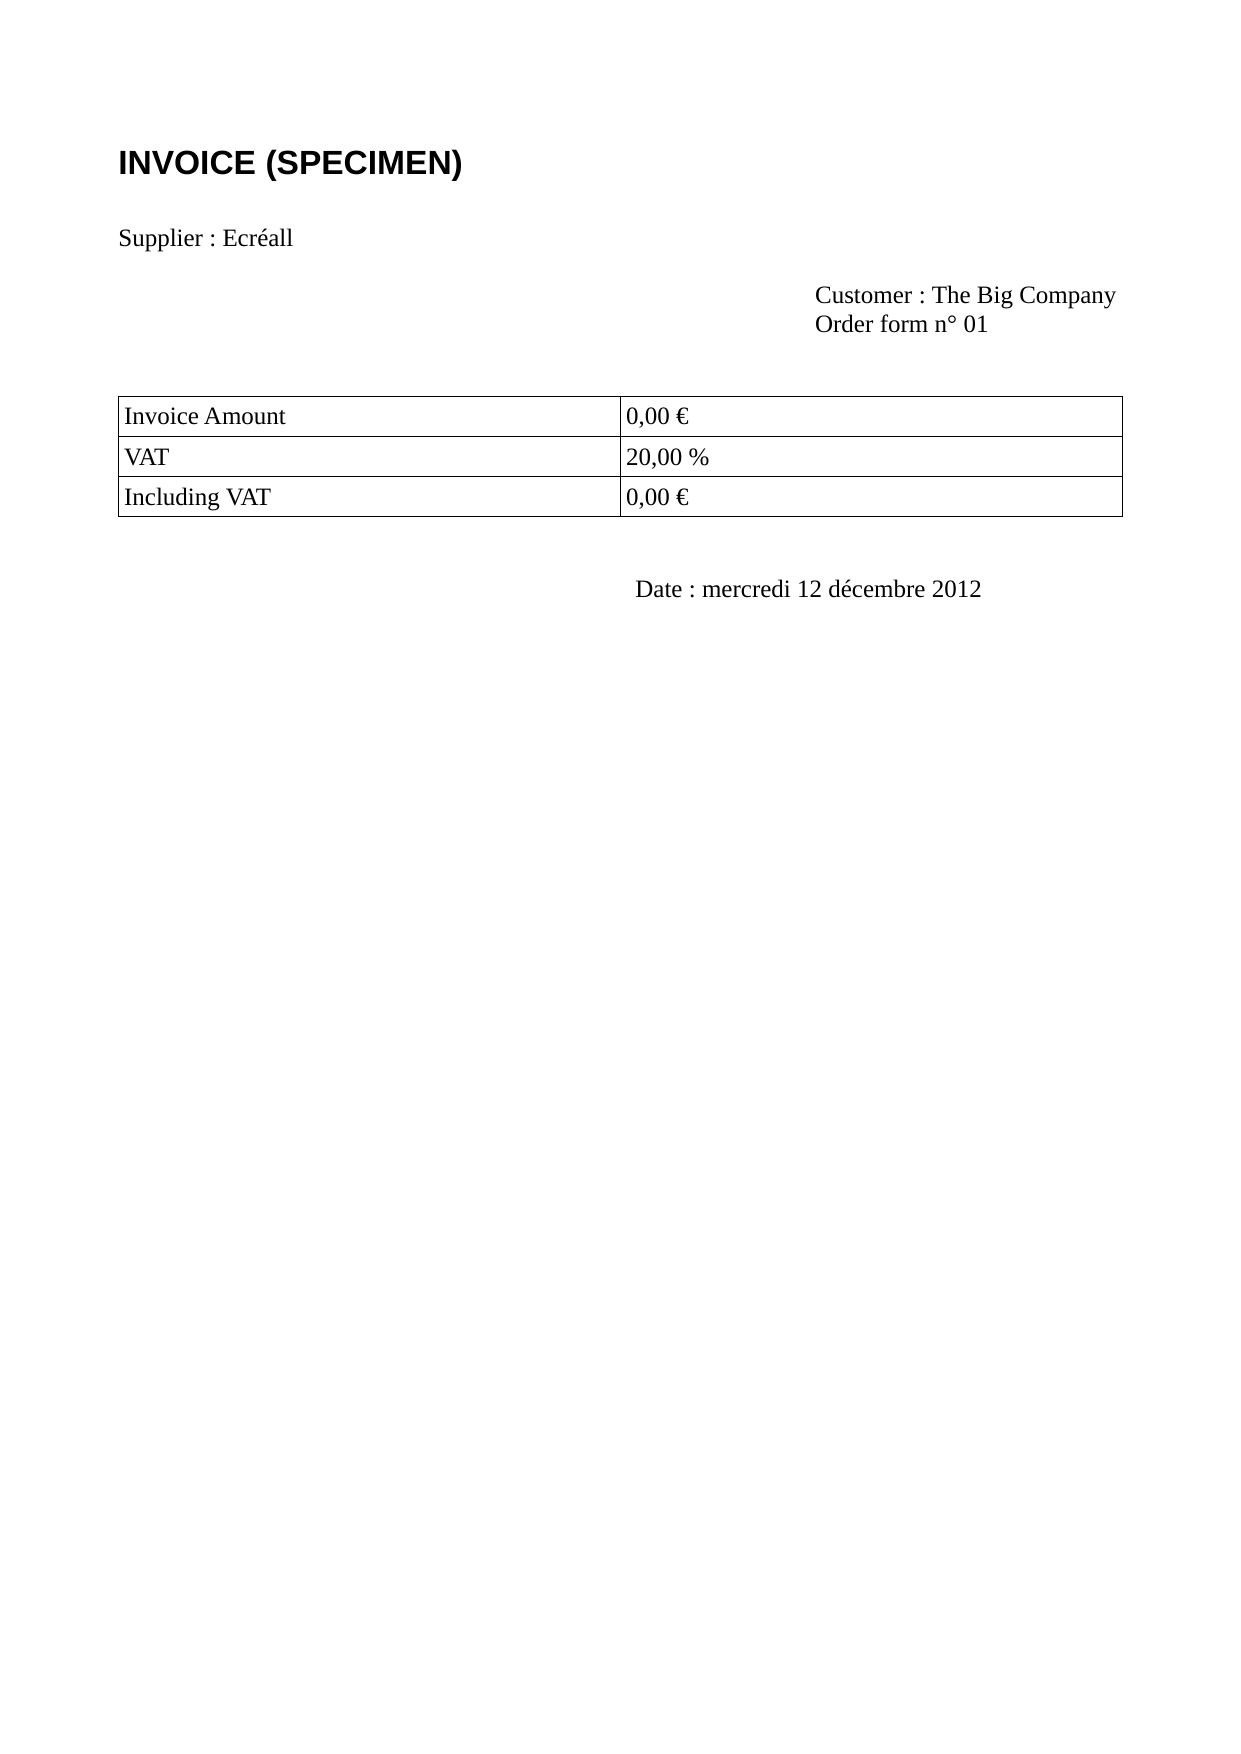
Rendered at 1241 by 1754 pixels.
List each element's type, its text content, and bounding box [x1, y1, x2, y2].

table_header 0,00 € [621, 397, 1122, 436]
text Order form n° 01 [118, 309, 1122, 338]
table_cell Including VAT [119, 477, 620, 516]
text Customer : The Big Company [118, 281, 1122, 309]
table_cell 0,00 € [621, 477, 1122, 516]
table_header Invoice Amount [119, 397, 620, 436]
text Supplier : Ecréall [118, 223, 1122, 252]
subtitle INVOICE (SPECIMEN) [118, 143, 1122, 182]
table_cell VAT [119, 437, 620, 476]
text Date : mercredi 12 décembre 2012 [118, 574, 1122, 603]
table_cell 20,00% [621, 437, 1122, 476]
